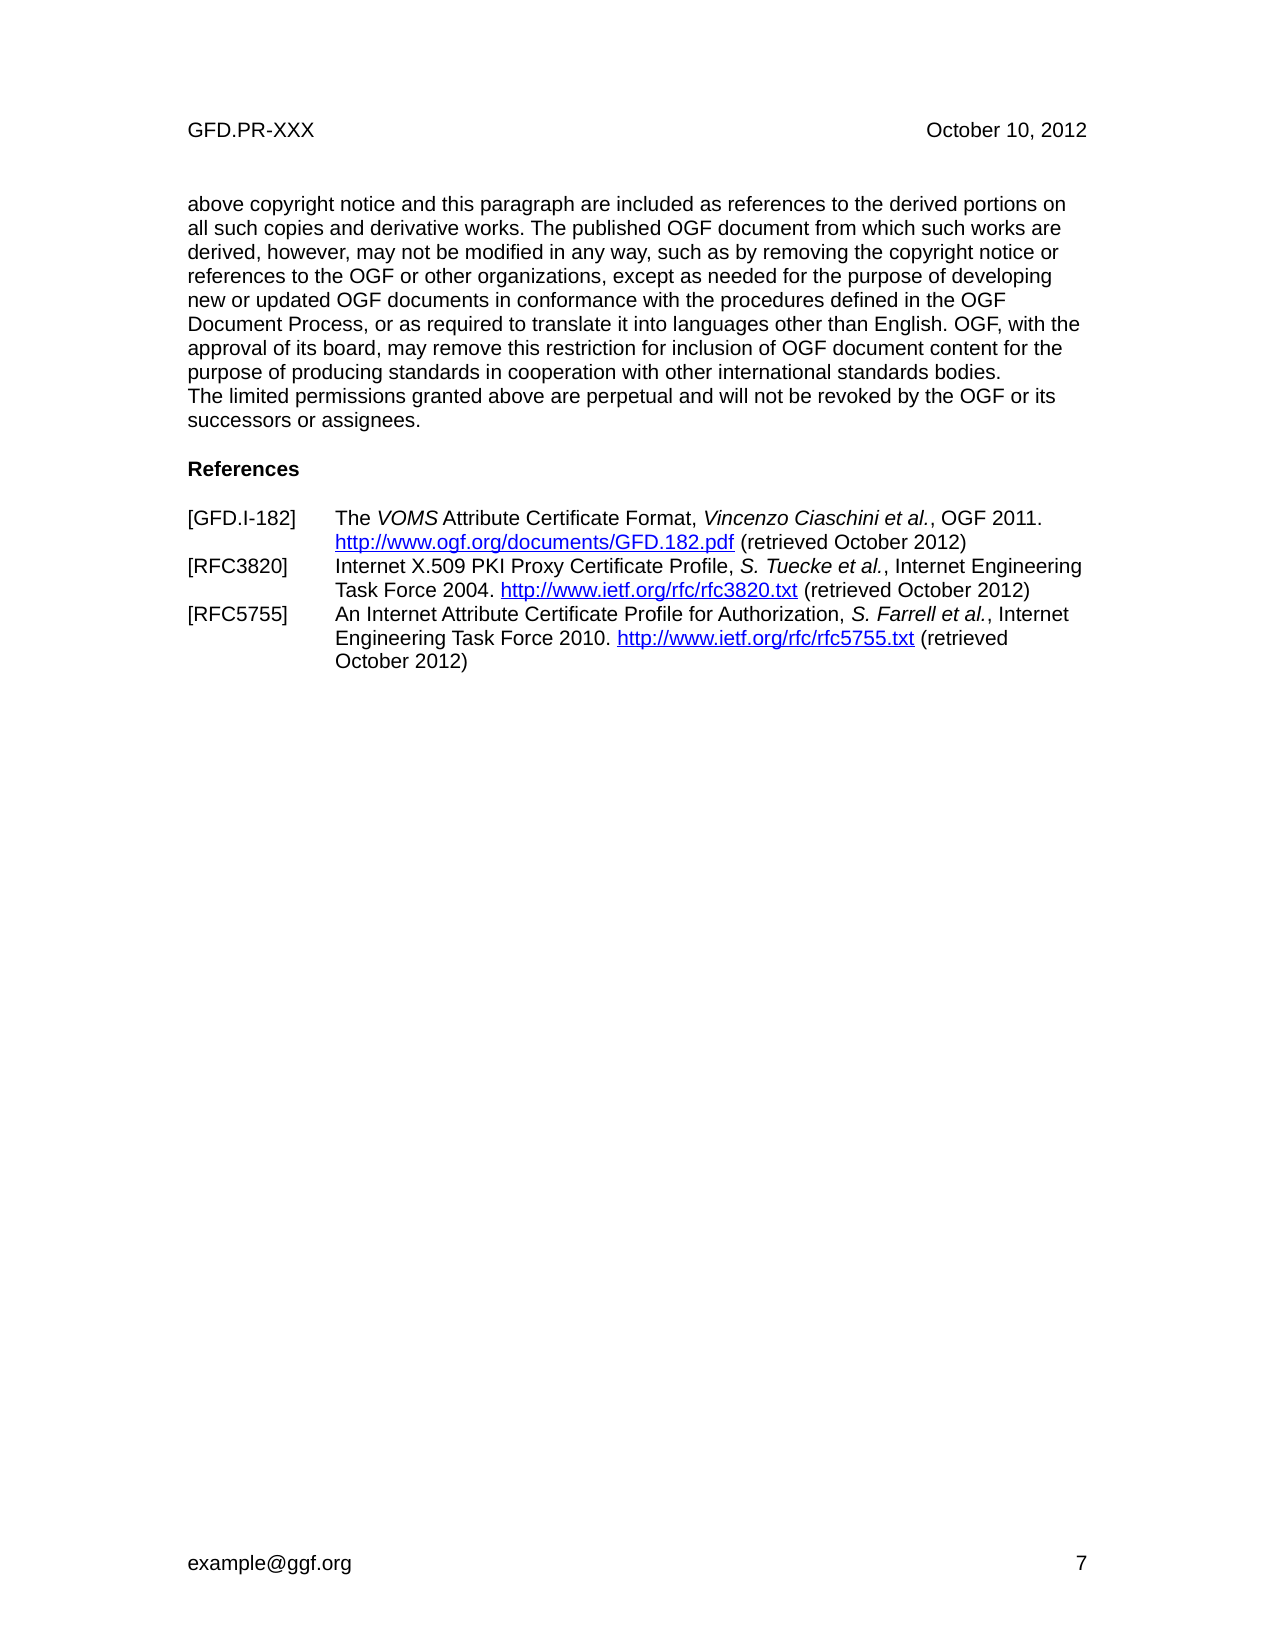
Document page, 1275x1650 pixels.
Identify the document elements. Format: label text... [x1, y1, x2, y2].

subtitle References [187, 457, 1088, 481]
text The limited permissions granted above are perpetual and will not be revoked by the OGF or its successors or assignees. [187, 384, 1088, 432]
text [GFD.I-182] The VOMS Attribute Certificate Format, Vincenzo Ciaschini et al., OGF 2011. http://www.ogf.org/documents/GFD.182.pdf (retrieved October 2012) [187, 506, 1088, 553]
text [RFC3820] Internet X.509 PKI Proxy Certificate Profile, S. Tuecke et al., Internet Engineering Task Force 2004. http://www.ietf.org/rfc/rfc3820.txt (retrieved October 2012) [187, 553, 1088, 601]
text above copyright notice and this paragraph are included as references to the derived portions on all such copies and derivative works. The published OGF document from which such works are derived, however, may not be modified in any way, such as by removing the copyright notice or references to the OGF or other organizations, except as needed for the purpose of developing new or updated OGF documents in conformance with the procedures defined in the OGF Document Process, or as required to translate it into languages other than English. OGF, with the approval of its board, may remove this restriction for inclusion of OGF document content for the purpose of producing standards in cooperation with other international standards bodies. [187, 192, 1088, 384]
text [RFC5755] An Internet Attribute Certificate Profile for Authorization, S. Farrell et al., Internet Engineering Task Force 2010. http://www.ietf.org/rfc/rfc5755.txt (retrieved October 2012) [187, 601, 1088, 673]
